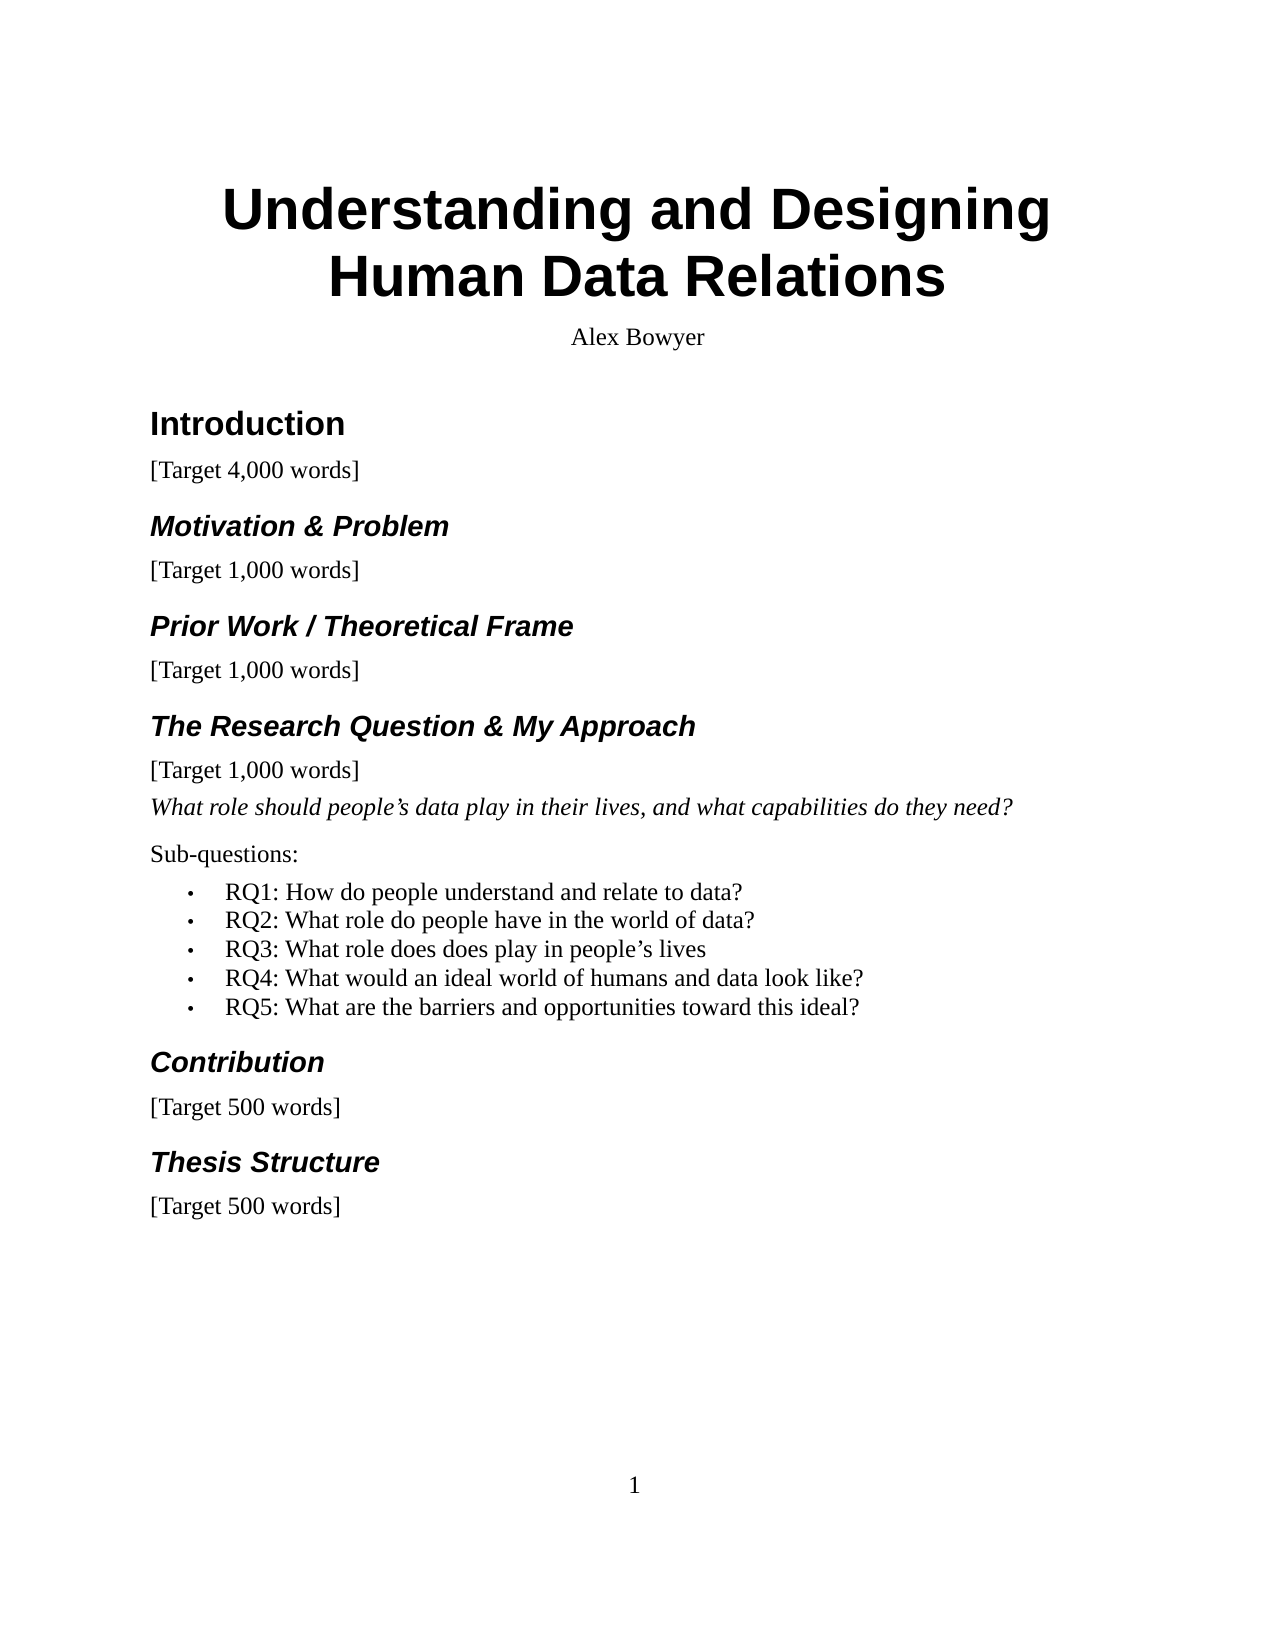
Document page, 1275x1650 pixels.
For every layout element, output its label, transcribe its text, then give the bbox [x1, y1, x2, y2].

list RQ5: What are the barriers and opportunities toward this ideal? [187, 992, 1125, 1021]
title Understanding and Designing Human Data Relations [150, 175, 1125, 309]
text [Target 1,000 words] [150, 555, 1125, 584]
text What role should people’s data play in their lives, and what capabilities do they need? [150, 792, 1125, 821]
list RQ2: What role do people have in the world of data? [187, 906, 1125, 934]
text [Target 500 words] [150, 1092, 1125, 1120]
text Sub-questions: [150, 839, 1125, 868]
text [Target 500 words] [150, 1191, 1125, 1220]
subtitle Introduction [150, 404, 1125, 443]
subtitle Motivation & Problem [150, 509, 1125, 543]
subtitle Prior Work / Theoretical Frame [150, 609, 1125, 642]
text Alex Bowyer [150, 322, 1125, 350]
list RQ3: What role does does play in people’s lives [187, 934, 1125, 963]
subtitle Contribution [150, 1046, 1125, 1079]
text [Target 4,000 words] [150, 455, 1125, 484]
text [Target 1,000 words] [150, 755, 1125, 783]
list RQ1: How do people understand and relate to data? [187, 877, 1125, 906]
subtitle The Research Question & My Approach [150, 709, 1125, 742]
list RQ4: What would an ideal world of humans and data look like? [187, 963, 1125, 992]
subtitle Thesis Structure [150, 1145, 1125, 1179]
text [Target 1,000 words] [150, 655, 1125, 684]
